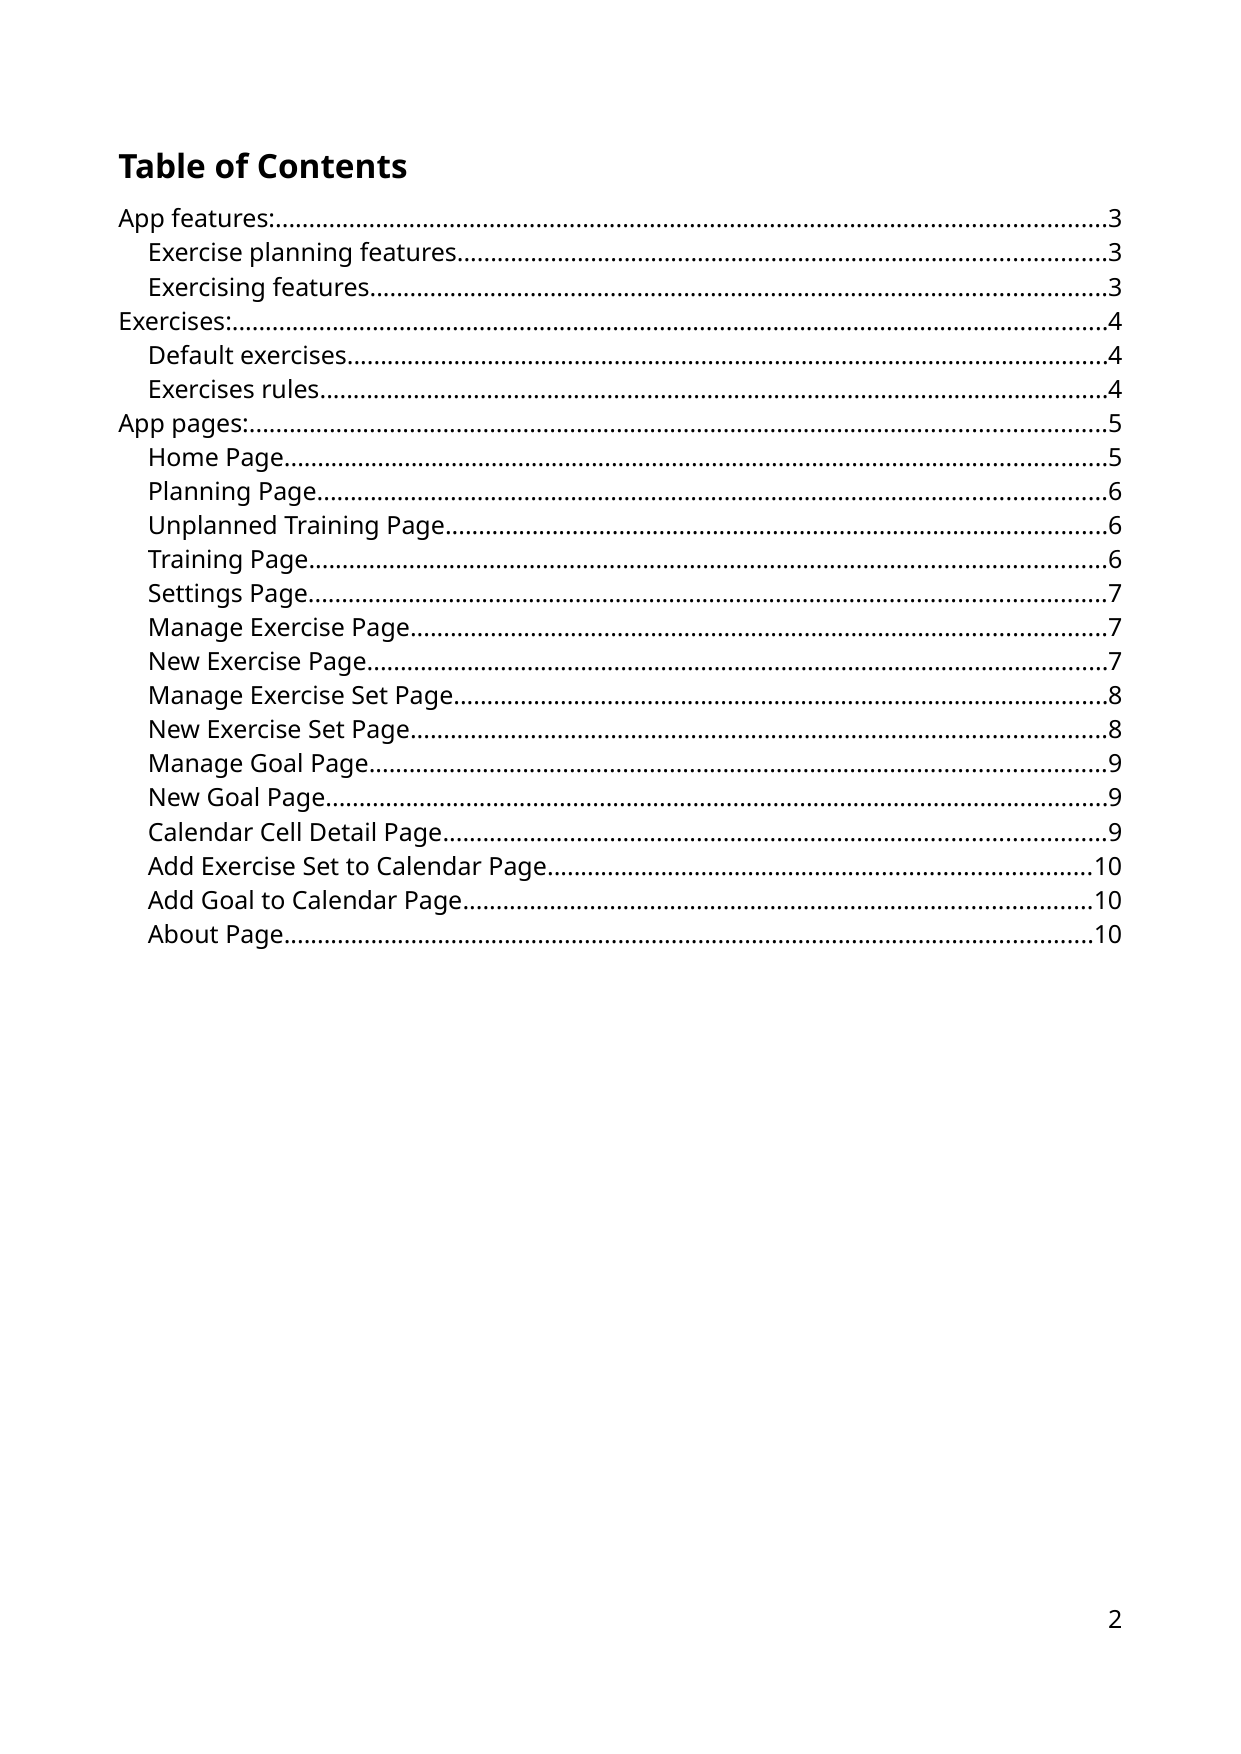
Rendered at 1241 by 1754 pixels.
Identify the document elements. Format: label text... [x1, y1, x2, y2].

text Calendar Cell Detail Page 9 [148, 814, 1122, 848]
text Manage Goal Page 9 [148, 746, 1122, 780]
text Exercising features 3 [148, 269, 1122, 303]
text App pages: 5 [118, 405, 1122, 439]
text Training Page 6 [148, 542, 1122, 576]
text Manage Exercise Set Page 8 [148, 678, 1122, 712]
text New Exercise Page 7 [148, 644, 1122, 678]
subtitle Table of Contents [118, 143, 1122, 188]
text Add Goal to Calendar Page 10 [148, 882, 1122, 916]
text Default exercises 4 [148, 337, 1122, 371]
text New Exercise Set Page 8 [148, 712, 1122, 746]
text Exercises: 4 [118, 303, 1122, 337]
text Home Page 5 [148, 439, 1122, 473]
text Settings Page 7 [148, 576, 1122, 610]
text Unplanned Training Page 6 [148, 508, 1122, 542]
text App features: 3 [118, 201, 1122, 235]
text Exercise planning features 3 [148, 235, 1122, 269]
text Add Exercise Set to Calendar Page 10 [148, 848, 1122, 882]
text New Goal Page 9 [148, 780, 1122, 814]
text Exercises rules 4 [148, 371, 1122, 405]
text Planning Page 6 [148, 473, 1122, 508]
text Manage Exercise Page 7 [148, 610, 1122, 644]
text About Page 10 [148, 916, 1122, 950]
